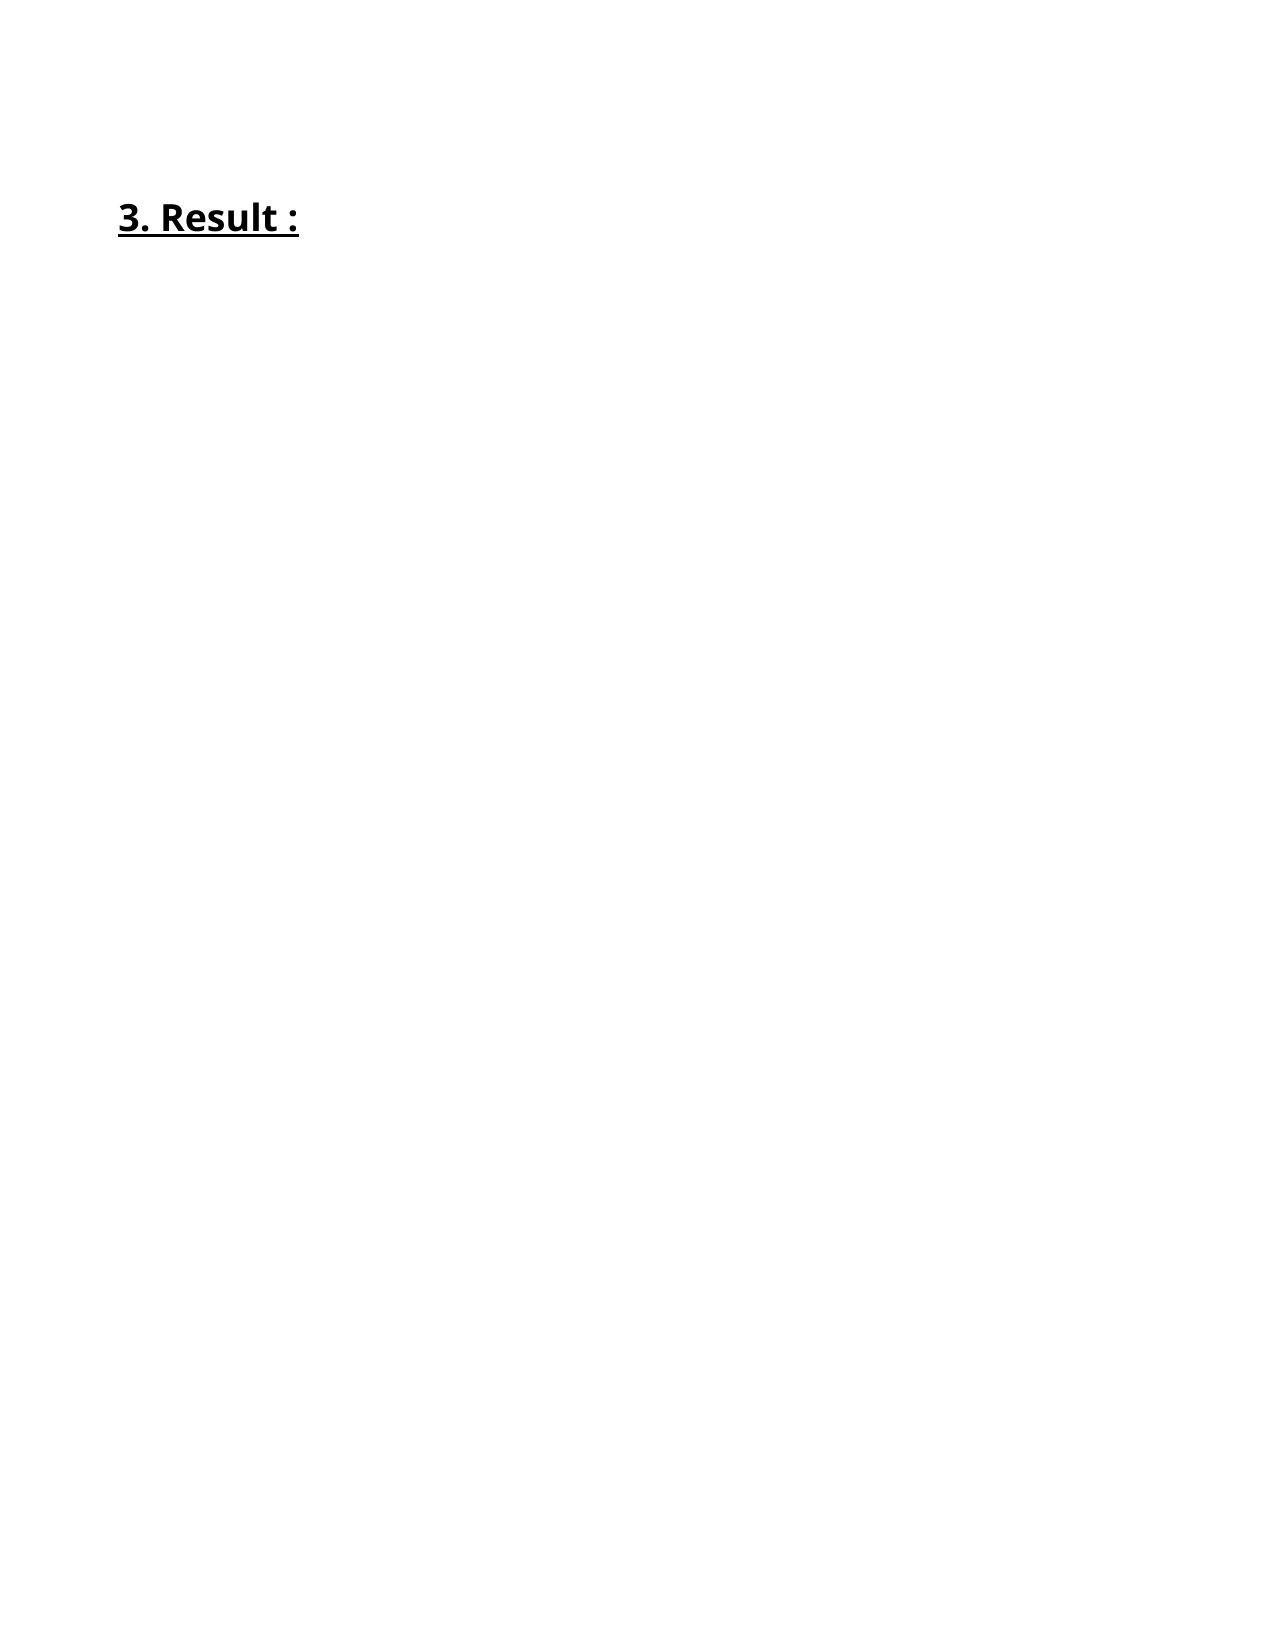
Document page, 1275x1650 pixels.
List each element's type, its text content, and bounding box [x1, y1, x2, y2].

text 3. Result : [118, 191, 1157, 242]
